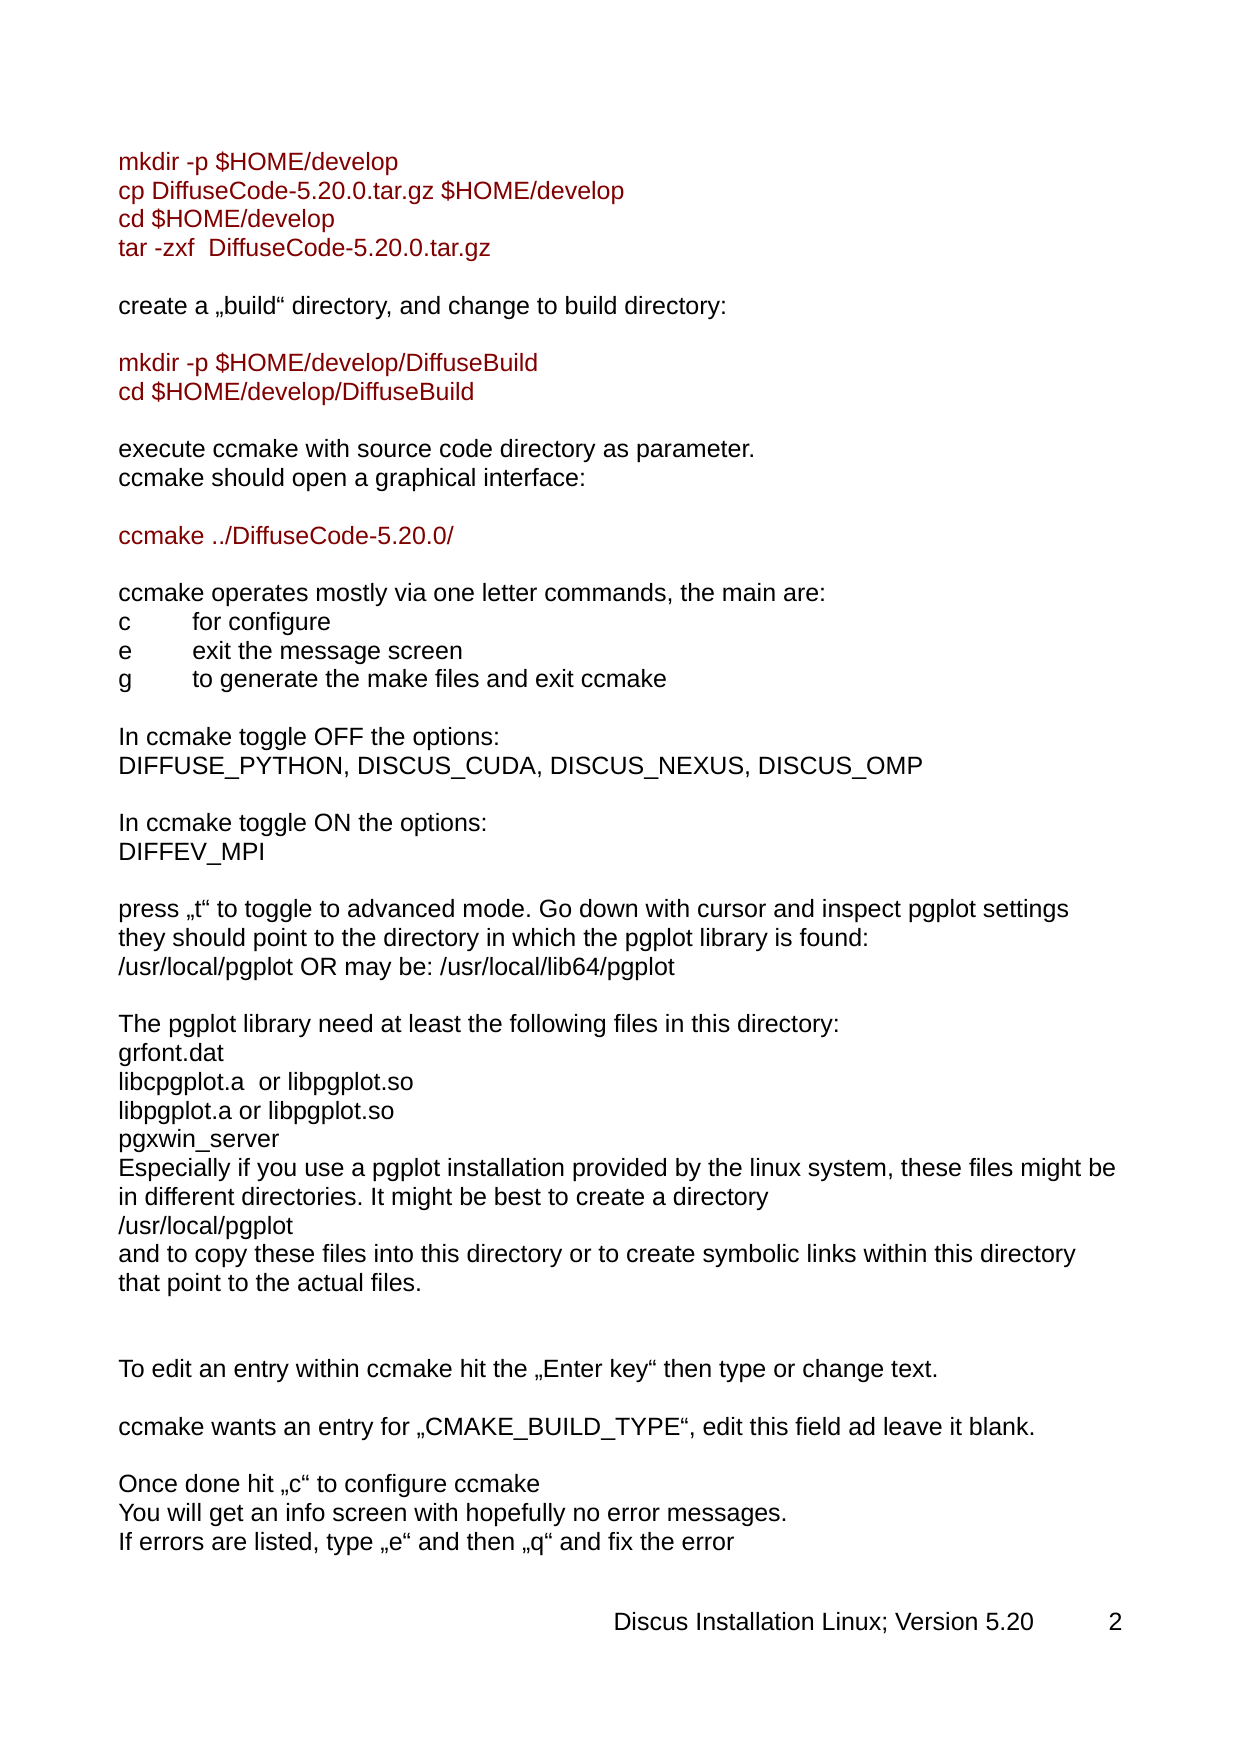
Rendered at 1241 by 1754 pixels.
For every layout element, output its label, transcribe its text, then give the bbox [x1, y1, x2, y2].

text mkdir -p $HOME/develop [118, 147, 1122, 176]
text tar -zxf DiffuseCode-5.20.0.tar.gz [118, 233, 1122, 262]
text /usr/local/pgplot OR may be: /usr/local/lib64/pgplot [118, 952, 1122, 981]
text The pgplot library need at least the following files in this directory: [118, 1009, 1122, 1038]
text DIFFUSE_PYTHON, DISCUS_CUDA, DISCUS_NEXUS, DISCUS_OMP [118, 751, 1122, 779]
text /usr/local/pgplot [118, 1211, 1122, 1239]
text cd $HOME/develop [118, 204, 1122, 233]
text ccmake operates mostly via one letter commands, the main are: [118, 578, 1122, 607]
text they should point to the directory in which the pgplot library is found: [118, 923, 1122, 952]
text grfont.dat [118, 1038, 1122, 1067]
text create a „build“ directory, and change to build directory: [118, 291, 1122, 319]
text ccmake should open a graphical interface: [118, 463, 1122, 492]
text g to generate the make files and exit ccmake [118, 664, 1122, 693]
text cd $HOME/develop/DiffuseBuild [118, 377, 1122, 406]
text DIFFEV_MPI [118, 837, 1122, 866]
text Once done hit „c“ to configure ccmake [118, 1469, 1122, 1498]
text c for configure [118, 607, 1122, 636]
text If errors are listed, type „e“ and then „q“ and fix the error [118, 1527, 1122, 1556]
text In ccmake toggle ON the options: [118, 808, 1122, 837]
text pgxwin_server [118, 1124, 1122, 1153]
text mkdir -p $HOME/develop/DiffuseBuild [118, 348, 1122, 377]
text Especially if you use a pgplot installation provided by the linux system, these files might be in different directories. It might be best to create a directory [118, 1153, 1122, 1211]
text libpgplot.a or libpgplot.so [118, 1096, 1122, 1124]
text ccmake ../DiffuseCode-5.20.0/ [118, 521, 1122, 549]
text To edit an entry within ccmake hit the „Enter key“ then type or change text. [118, 1354, 1122, 1383]
text and to copy these files into this directory or to create symbolic links within this directory that point to the actual files. [118, 1239, 1122, 1297]
text cp DiffuseCode-5.20.0.tar.gz $HOME/develop [118, 176, 1122, 204]
text You will get an info screen with hopefully no error messages. [118, 1498, 1122, 1527]
text ccmake wants an entry for „CMAKE_BUILD_TYPE“, edit this field ad leave it blank. [118, 1412, 1122, 1441]
text In ccmake toggle OFF the options: [118, 722, 1122, 751]
text e exit the message screen [118, 636, 1122, 664]
text press „t“ to toggle to advanced mode. Go down with cursor and inspect pgplot settings [118, 894, 1122, 923]
text execute ccmake with source code directory as parameter. [118, 434, 1122, 463]
text libcpgplot.a or libpgplot.so [118, 1067, 1122, 1096]
